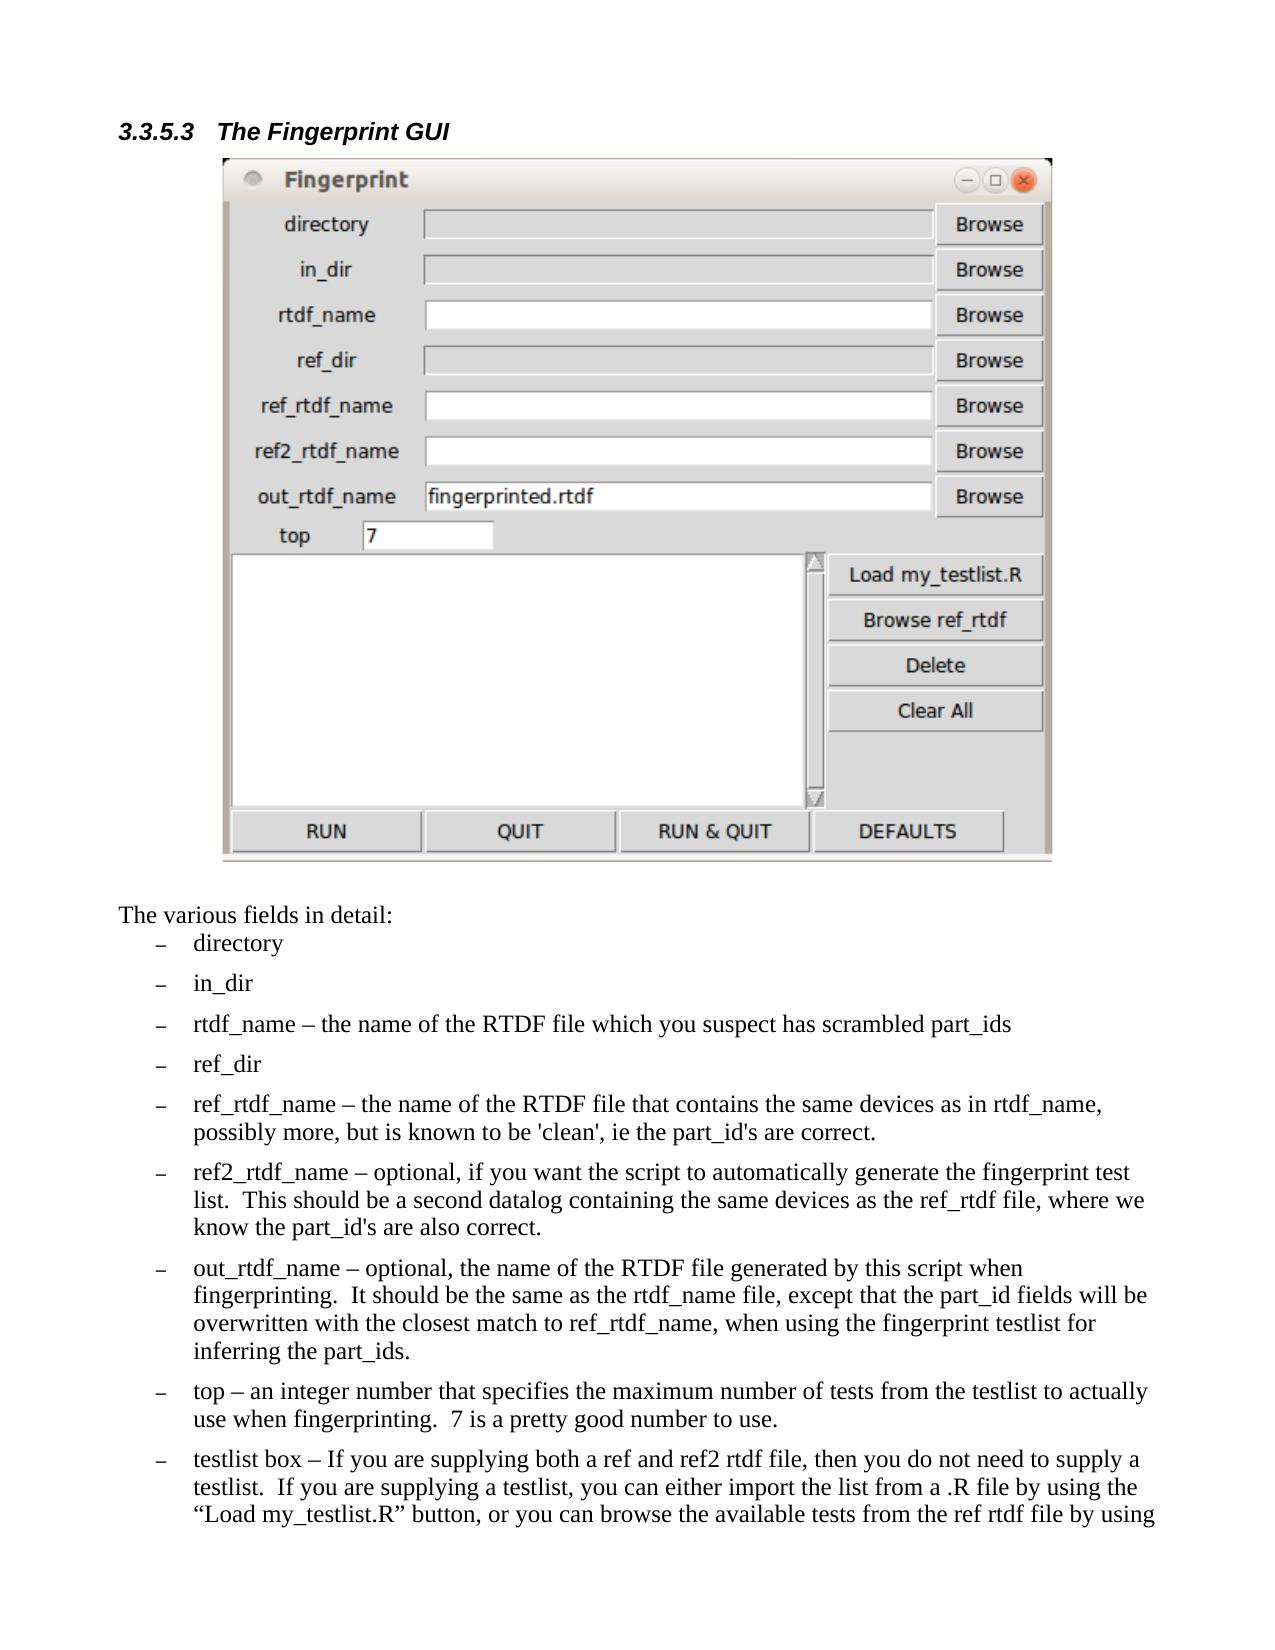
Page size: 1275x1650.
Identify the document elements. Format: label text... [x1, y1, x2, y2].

list out_rtdf_name – optional, the name of the RTDF file generated by this script when fingerprinting. It should be the same as the rtdf_name file, except that the part_id fields will be overwritten with the closest match to ref_rtdf_name, when using the fingerprint testlist for inferring the part_ids. [156, 1254, 1157, 1364]
list testlist box – If you are supplying both a ref and ref2 rtdf file, then you do not need to supply a testlist. If you are supplying a testlist, you can either import the list from a .R file by using the “Load my_testlist.R” button, or you can browse the available tests from the ref rtdf file by using [156, 1445, 1157, 1528]
list in_dir [156, 969, 1157, 997]
subtitle The Fingerprint GUI [118, 118, 1157, 146]
list ref_dir [156, 1050, 1157, 1078]
text The various fields in detail: [118, 902, 1157, 929]
list rtdf_name – the name of the RTDF file which you suspect has scrambled part_ids [156, 1010, 1157, 1037]
list directory [156, 929, 1157, 957]
picture [222, 158, 1053, 862]
list top – an integer number that specifies the maximum number of tests from the testlist to actually use when fingerprinting. 7 is a pretty good number to use. [156, 1377, 1157, 1432]
list ref2_rtdf_name – optional, if you want the script to automatically generate the fingerprint test list. This should be a second datalog containing the same devices as the ref_rtdf file, where we know the part_id's are also correct. [156, 1158, 1157, 1241]
list ref_rtdf_name – the name of the RTDF file that contains the same devices as in rtdf_name, possibly more, but is known to be 'clean', ie the part_id's are correct. [156, 1090, 1157, 1146]
